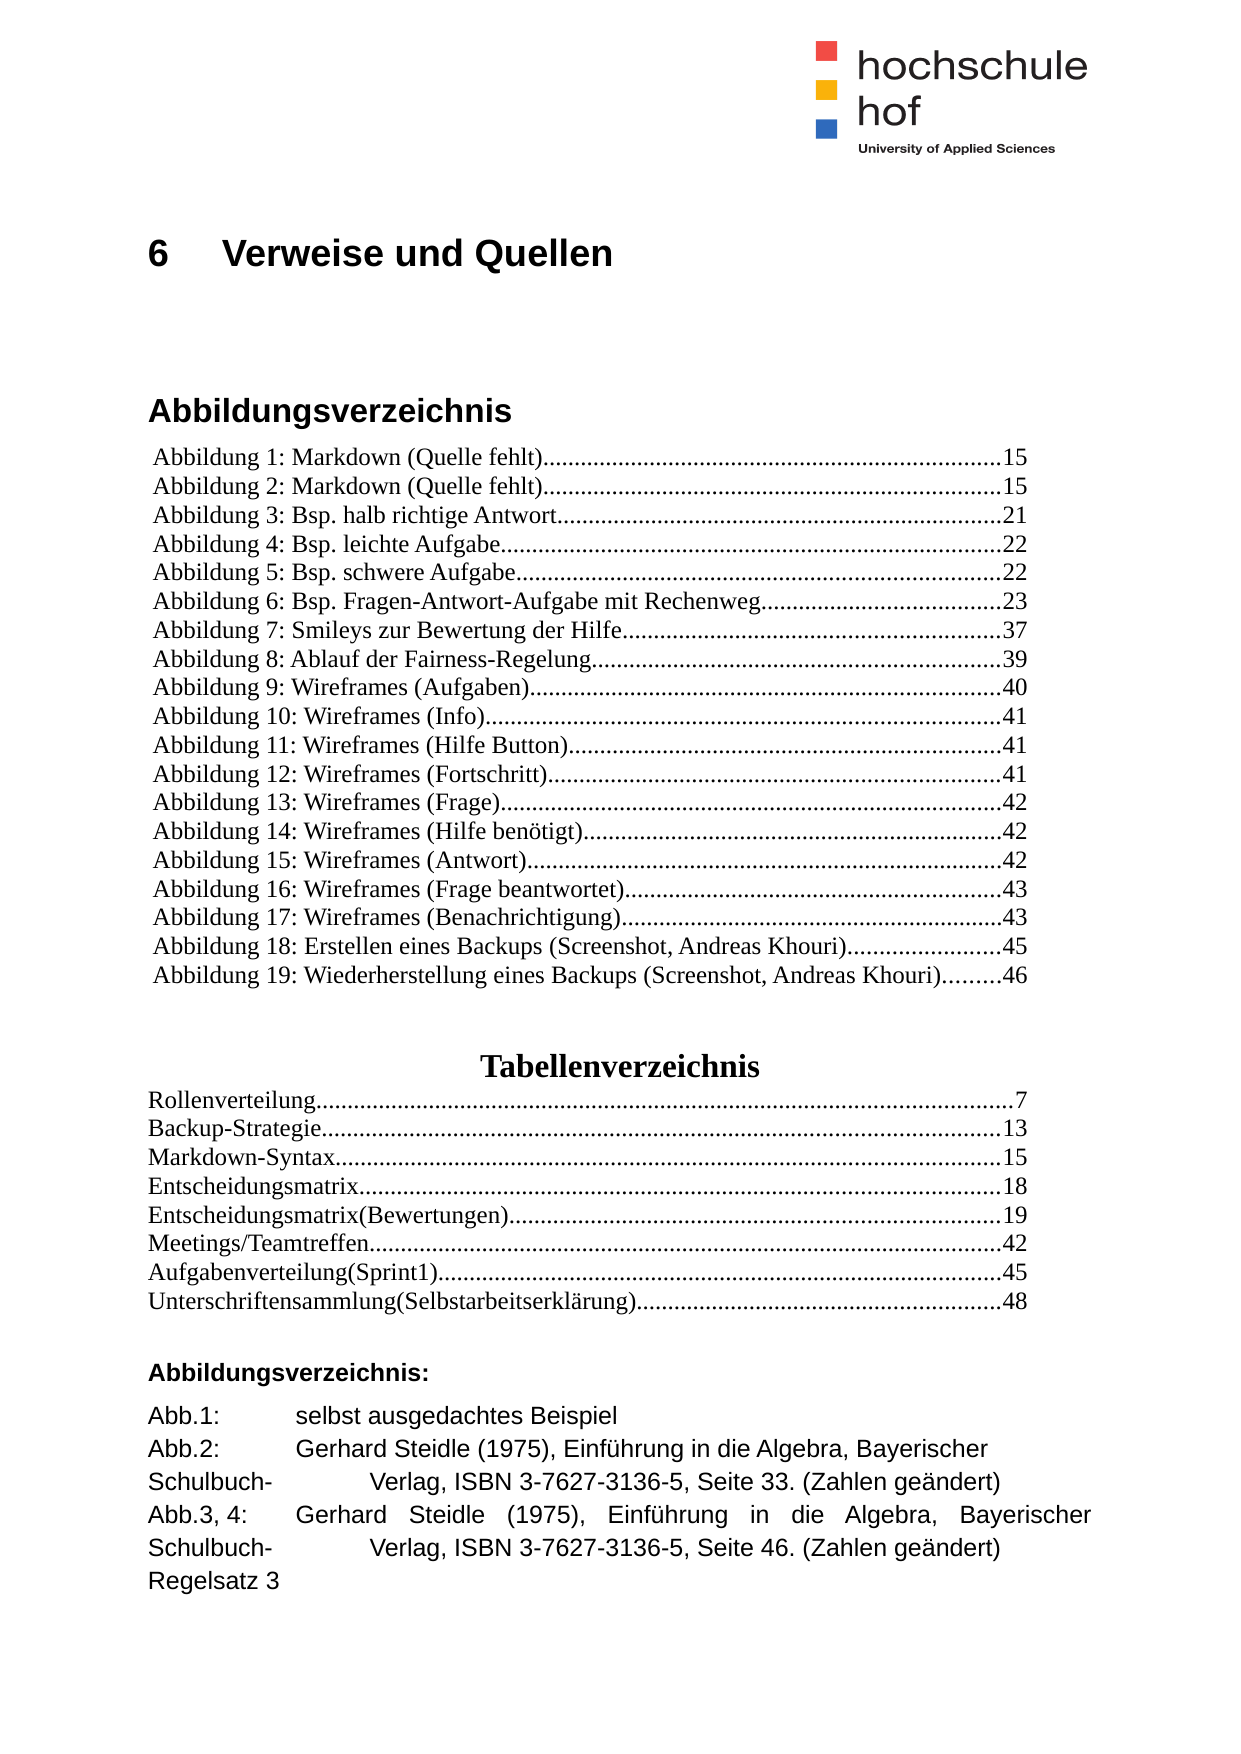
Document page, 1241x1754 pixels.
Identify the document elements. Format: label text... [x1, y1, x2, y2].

text Abbildung 4: Bsp. leichte Aufgabe 22 [148, 529, 1092, 557]
text Abbildung 8: Ablauf der Fairness-Regelung 39 [148, 644, 1092, 672]
text Abbildung 13: Wireframes (Frage) 42 [148, 787, 1092, 816]
text Rollenverteilung 7 [148, 1085, 1092, 1113]
text Meetings/Teamtreffen 42 [148, 1228, 1092, 1257]
text Backup-Strategie 13 [148, 1113, 1092, 1142]
text Abb.2: Gerhard Steidle (1975), Einführung in die Algebra, Bayerischer Schulbuch- Verlag, ISBN 3-7627-3136-5, Seite 33. (Zahlen geändert) [148, 1434, 1092, 1496]
text Abbildung 7: Smileys zur Bewertung der Hilfe 37 [148, 615, 1092, 644]
text Abb.1: selbst ausgedachtes Beispiel [148, 1401, 1092, 1430]
text Regelsatz 3 [148, 1566, 1092, 1595]
text Abbildung 14: Wireframes (Hilfe benötigt) 42 [148, 816, 1092, 845]
text Abbildung 5: Bsp. schwere Aufgabe 22 [148, 557, 1092, 586]
text Unterschriftensammlung(Selbstarbeitserklärung) 48 [148, 1286, 1092, 1315]
text Abbildungsverzeichnis: [148, 1358, 1092, 1387]
text Abbildung 18: Erstellen eines Backups (Screenshot, Andreas Khouri) 45 [148, 931, 1092, 960]
text Abbildung 19: Wiederherstellung eines Backups (Screenshot, Andreas Khouri) 46 [148, 960, 1092, 989]
text Abb.3, 4: Gerhard Steidle (1975), Einführung in die Algebra, Bayerischer Schulbuch- Verlag, ISBN 3-7627-3136-5, Seite 46. (Zahlen geändert) [148, 1500, 1092, 1562]
text Entscheidungsmatrix(Bewertungen) 19 [148, 1200, 1092, 1228]
subtitle Abbildungsverzeichnis [148, 392, 1092, 430]
subtitle Tabellenverzeichnis [148, 1046, 1092, 1085]
text Abbildung 1: Markdown (Quelle fehlt) 15 [148, 442, 1092, 471]
text Entscheidungsmatrix 18 [148, 1171, 1092, 1200]
text Abbildung 12: Wireframes (Fortschritt) 41 [148, 759, 1092, 787]
text Abbildung 6: Bsp. Fragen-Antwort-Aufgabe mit Rechenweg 23 [148, 586, 1092, 615]
text Aufgabenverteilung(Sprint1) 45 [148, 1257, 1092, 1286]
text Abbildung 17: Wireframes (Benachrichtigung) 43 [148, 902, 1092, 931]
text Abbildung 16: Wireframes (Frage beantwortet) 43 [148, 874, 1092, 902]
text Abbildung 2: Markdown (Quelle fehlt) 15 [148, 471, 1092, 500]
text Abbildung 15: Wireframes (Antwort) 42 [148, 845, 1092, 874]
text Markdown-Syntax 15 [148, 1142, 1092, 1171]
text Abbildung 11: Wireframes (Hilfe Button) 41 [148, 730, 1092, 759]
text Abbildung 3: Bsp. halb richtige Antwort 21 [148, 500, 1092, 529]
picture [815, 41, 1087, 155]
subtitle Verweise und Quellen [148, 231, 1092, 274]
text Abbildung 10: Wireframes (Info) 41 [148, 701, 1092, 730]
text Abbildung 9: Wireframes (Aufgaben) 40 [148, 672, 1092, 701]
